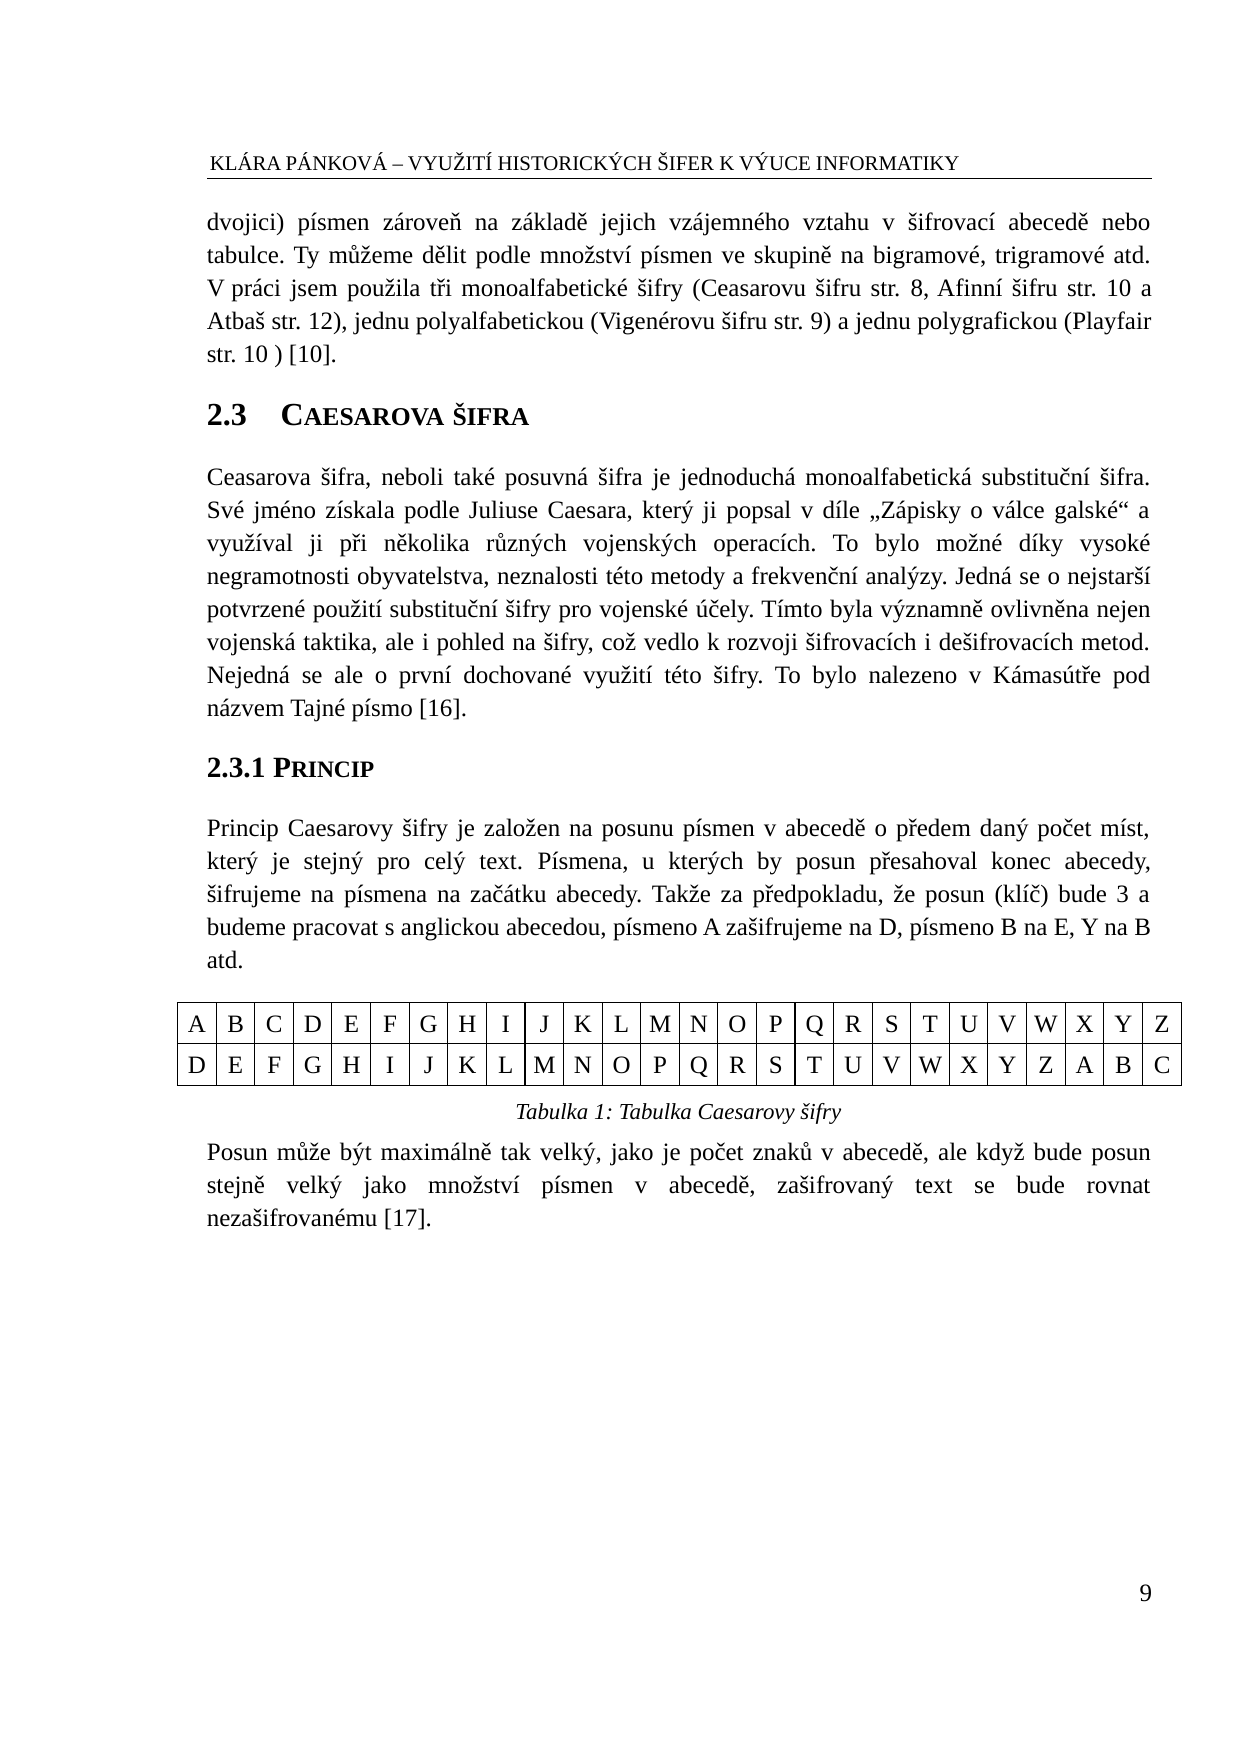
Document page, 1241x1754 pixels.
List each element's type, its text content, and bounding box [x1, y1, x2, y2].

table_header P [757, 1003, 794, 1043]
table_header D [294, 1003, 331, 1043]
table_cell B [1104, 1044, 1142, 1084]
table_header Z [1143, 1003, 1181, 1043]
text Ceasarova šifra, neboli také posuvná šifra je jednoduchá monoalfabetická substituční šifra. Své jméno získala podle Juliuse Caesara, který ji popsal v díle „Zápisky o válce galské“ a využíval ji při několika různých vojenských operacích. To bylo možné díky vysoké negramotnosti obyvatelstva, neznalosti této metody a frekvenční analýzy. Jedná se o nejstarší potvrzené použití substituční šifry pro vojenské účely. Tímto byla významně ovlivněna nejen vojenská taktika, ale i pohled na šifry, což vedlo k rozvoji šifrovacích i dešifrovacích metod. Nejedná se ale o první dochované využití této šifry. To bylo nalezeno v Kámasútře pod názvem Tajné písmo [16]. [207, 462, 1152, 722]
table_header K [564, 1003, 602, 1043]
table_cell Y [988, 1044, 1026, 1084]
table_cell K [448, 1044, 486, 1084]
table_header O [718, 1003, 756, 1043]
table_header W [1027, 1003, 1065, 1043]
table_header Y [1104, 1003, 1142, 1043]
table_cell S [757, 1044, 794, 1084]
table_cell L [487, 1044, 524, 1084]
table_cell M [526, 1044, 563, 1084]
table_cell J [410, 1044, 447, 1084]
table_header F [371, 1003, 409, 1043]
table_header L [603, 1003, 640, 1043]
table_header G [410, 1003, 447, 1043]
table_header J [526, 1003, 563, 1043]
text Tabulka 1: Tabulka Caesarovy šifry [207, 1098, 1152, 1124]
table_header S [873, 1003, 910, 1043]
text Posun může být maximálně tak velký, jako je počet znaků v abecedě, ale když bude posun stejně velký jako množství písmen v abecedě, zašifrovaný text se bude rovnat nezašifrovanému [17]. [207, 1137, 1152, 1232]
table_cell U [834, 1044, 872, 1084]
text dvojici) písmen zároveň na základě jejich vzájemného vztahu v šifrovací abecedě nebo tabulce. Ty můžeme dělit podle množství písmen ve skupině na bigramové, trigramové atd. V práci jsem použila tři monoalfabetické šifry (Ceasarovu šifru str. 8, Afinní šifru str. 10 a Atbaš str. 12), jednu polyalfabetickou (Vigenérovu šifru str. 9) a jednu polygrafickou (Playfair str. 10 ) [10]. [207, 207, 1152, 368]
table_cell Q [680, 1044, 717, 1084]
table_cell Z [1027, 1044, 1065, 1084]
table_cell I [371, 1044, 409, 1084]
table_cell V [873, 1044, 910, 1084]
table_cell G [294, 1044, 331, 1084]
table_cell O [603, 1044, 640, 1084]
table_cell X [950, 1044, 987, 1084]
table_cell H [332, 1044, 370, 1084]
table_header H [448, 1003, 486, 1043]
table_cell P [641, 1044, 679, 1084]
table_header U [950, 1003, 987, 1043]
table_cell W [911, 1044, 949, 1084]
table_header C [255, 1003, 293, 1043]
subtitle Caesarova šifra [207, 396, 1152, 433]
table_header I [487, 1003, 524, 1043]
table_cell A [1066, 1044, 1103, 1084]
table_cell R [718, 1044, 756, 1084]
table_header M [641, 1003, 679, 1043]
table_header Q [796, 1003, 833, 1043]
table_header B [217, 1003, 254, 1043]
table_header E [332, 1003, 370, 1043]
table_header T [911, 1003, 949, 1043]
table_header A [178, 1003, 216, 1043]
table_cell T [796, 1044, 833, 1084]
table_header V [988, 1003, 1026, 1043]
table_header R [834, 1003, 872, 1043]
table_cell D [178, 1044, 216, 1084]
table_cell F [255, 1044, 293, 1084]
table_cell N [564, 1044, 602, 1084]
text Princip Caesarovy šifry je založen na posunu písmen v abecedě o předem daný počet míst, který je stejný pro celý text. Písmena, u kterých by posun přesahoval konec abecedy, šifrujeme na písmena na začátku abecedy. Takže za předpokladu, že posun (klíč) bude 3 a budeme pracovat s anglickou abecedou, písmeno A zašifrujeme na D, písmeno B na E, Y na B atd. [207, 813, 1152, 974]
table_header X [1066, 1003, 1103, 1043]
table_cell C [1143, 1044, 1181, 1084]
table_cell E [217, 1044, 254, 1084]
subtitle Princip [207, 750, 1152, 784]
table_header N [680, 1003, 717, 1043]
